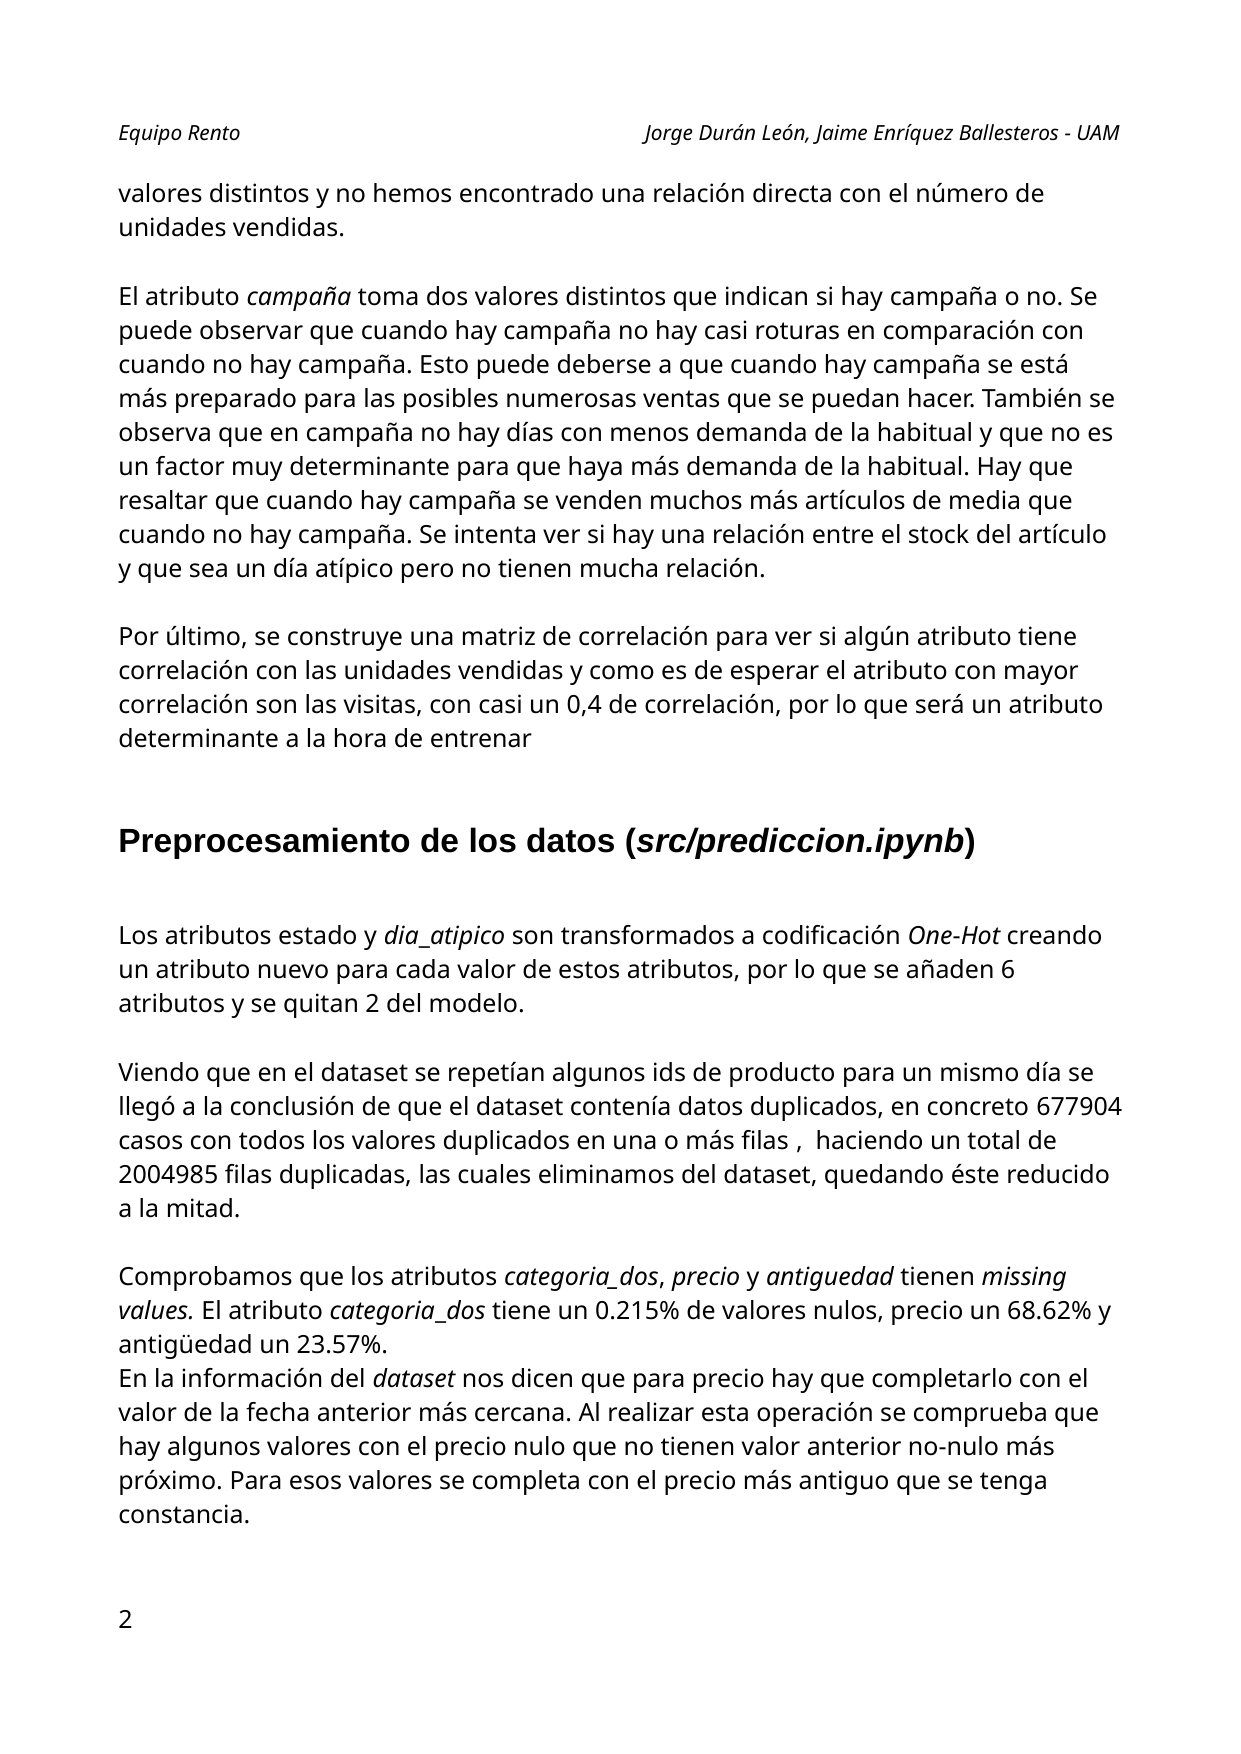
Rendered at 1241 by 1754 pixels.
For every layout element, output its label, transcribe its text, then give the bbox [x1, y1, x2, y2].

text Comprobamos que los atributos categoria_dos, precio y antiguedad tienen missing values. El atributo categoria_dos tiene un 0.215% de valores nulos, precio un 68.62% y antigüedad un 23.57%. [118, 1258, 1122, 1361]
text Viendo que en el dataset se repetían algunos ids de producto para un mismo día se llegó a la conclusión de que el dataset contenía datos duplicados, en concreto 677904 casos con todos los valores duplicados en una o más filas , haciendo un total de 2004985 filas duplicadas, las cuales eliminamos del dataset, quedando éste reducido a la mitad. [118, 1054, 1122, 1224]
text En la información del dataset nos dicen que para precio hay que completarlo con el valor de la fecha anterior más cercana. Al realizar esta operación se comprueba que hay algunos valores con el precio nulo que no tienen valor anterior no-nulo más próximo. Para esos valores se completa con el precio más antiguo que se tenga constancia. [118, 1361, 1122, 1531]
text Por último, se construye una matriz de correlación para ver si algún atributo tiene correlación con las unidades vendidas y como es de esperar el atributo con mayor correlación son las visitas, con casi un 0,4 de correlación, por lo que será un atributo determinante a la hora de entrenar [118, 619, 1122, 755]
text valores distintos y no hemos encontrado una relación directa con el número de unidades vendidas. [118, 176, 1122, 244]
subtitle Preprocesamiento de los datos (src/prediccion.ipynb) [118, 821, 1122, 860]
text Los atributos estado y dia_atipico son transformados a codificación One-Hot creando un atributo nuevo para cada valor de estos atributos, por lo que se añaden 6 atributos y se quitan 2 del modelo. [118, 918, 1122, 1020]
text El atributo campaña toma dos valores distintos que indican si hay campaña o no. Se puede observar que cuando hay campaña no hay casi roturas en comparación con cuando no hay campaña. Esto puede deberse a que cuando hay campaña se está más preparado para las posibles numerosas ventas que se puedan hacer. También se observa que en campaña no hay días con menos demanda de la habitual y que no es un factor muy determinante para que haya más demanda de la habitual. Hay que resaltar que cuando hay campaña se venden muchos más artículos de media que cuando no hay campaña. Se intenta ver si hay una relación entre el stock del artículo y que sea un día atípico pero no tienen mucha relación. [118, 278, 1122, 585]
